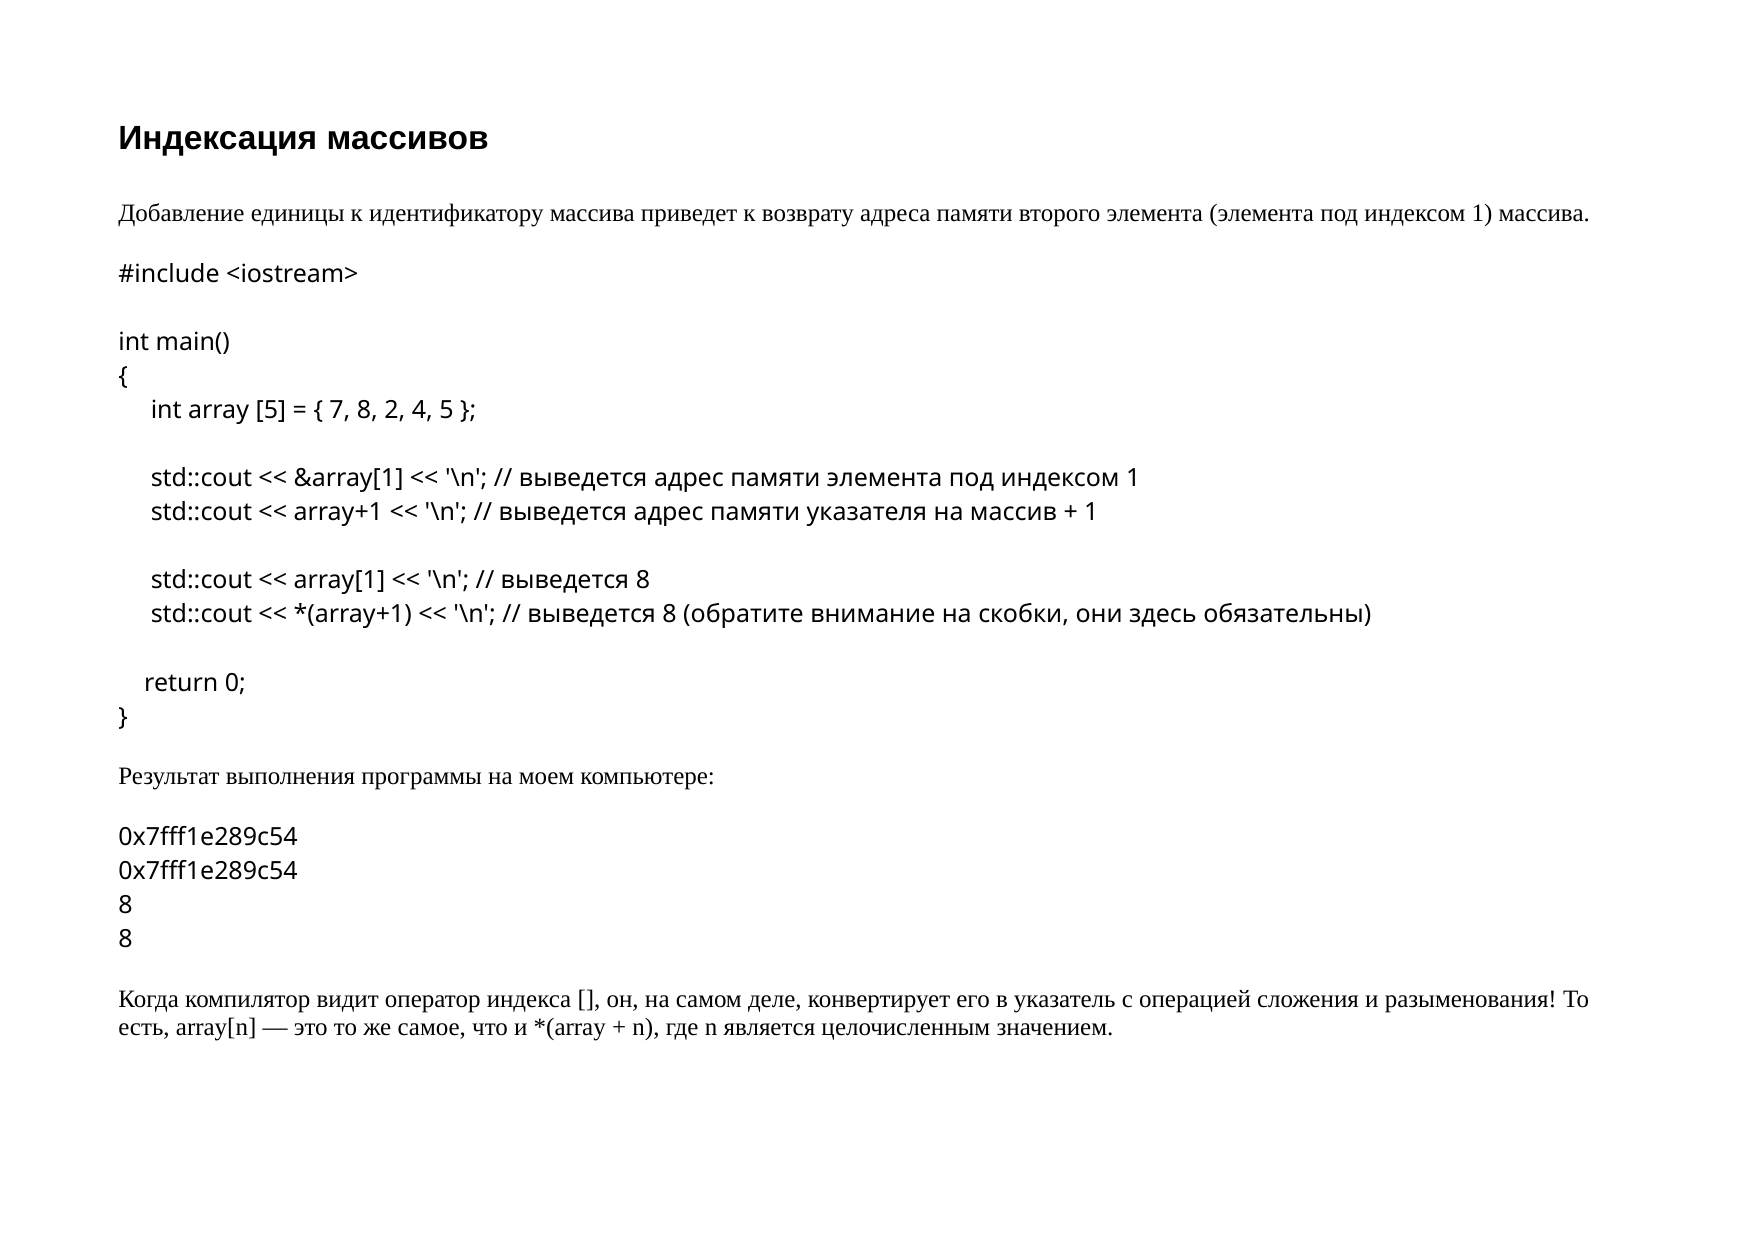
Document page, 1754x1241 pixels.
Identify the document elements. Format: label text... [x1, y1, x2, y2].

text std::cout << array+1 << '\n'; // выведется адрес памяти указателя на массив + 1 [118, 494, 1636, 528]
text std::cout << array[1] << '\n'; // выведется 8 [118, 562, 1636, 596]
text std::cout << &array[1] << '\n'; // выведется адрес памяти элемента под индексом 1 [118, 460, 1636, 494]
text int main() [118, 324, 1636, 358]
text return 0; [118, 664, 1636, 698]
text #include <iostream> [118, 256, 1636, 289]
text Когда компилятор видит оператор индекса [], он, на самом деле, конвертирует его в указатель с операцией сложения и разыменования! То есть, array[n] — это то же самое, что и *(array + n), где n является целочисленным значением. [118, 984, 1636, 1041]
text std::cout << *(array+1) << '\n'; // выведется 8 (обратите внимание на скобки, они здесь обязательны) [118, 596, 1636, 630]
subtitle Индексация массивов [118, 118, 1636, 157]
text } [118, 698, 1636, 732]
text 8 [118, 921, 1636, 955]
text Добавление единицы к идентификатору массива приведет к возврату адреса памяти второго элемента (элемента под индексом 1) массива. [118, 198, 1636, 227]
text 0x7fff1e289c54 [118, 853, 1636, 887]
text { [118, 358, 1636, 392]
text Результат выполнения программы на моем компьютере: [118, 761, 1636, 790]
text int array [5] = { 7, 8, 2, 4, 5 }; [118, 392, 1636, 426]
text 0x7fff1e289c54 [118, 819, 1636, 853]
text 8 [118, 887, 1636, 921]
